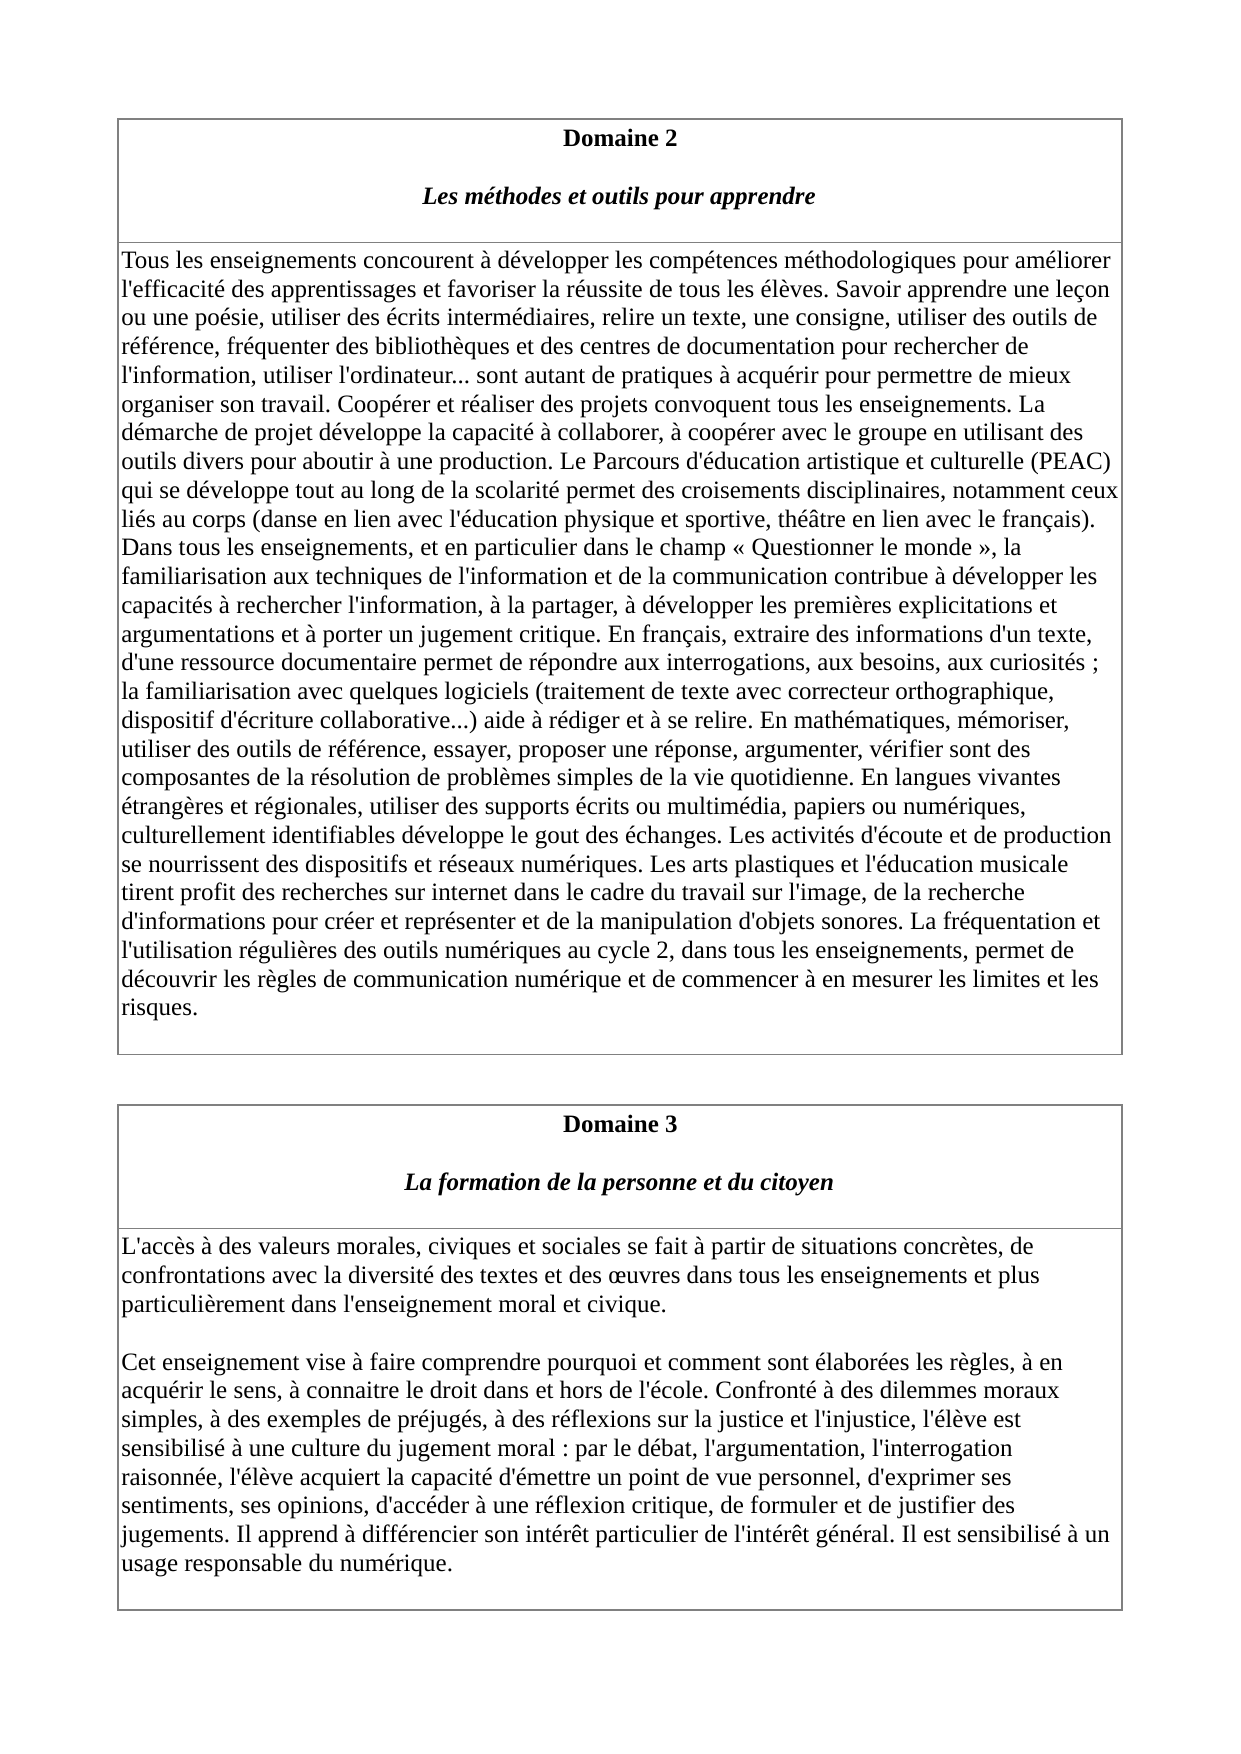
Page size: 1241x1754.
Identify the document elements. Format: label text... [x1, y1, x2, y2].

table_cell L'accès à des valeurs morales, civiques et sociales se fait à partir de situations concrètes, de confrontations avec la diversité des textes et des œuvres dans tous les enseignements et plus particulièrement dans l'enseignement moral et civique. Cet enseignement vise à faire comprendre pourquoi et comment sont élaborées les règles, à en acquérir le sens, à connaitre le droit dans et hors de l'école. Confronté à des dilemmes moraux simples, à des exemples de préjugés, à des réflexions sur la justice et l'injustice, l'élève est sensibilisé à une culture du jugement moral : par le débat, l'argumentation, l'interrogation raisonnée, l'élève acquiert la capacité d'émettre un point de vue personnel, d'exprimer ses sentiments, ses opinions, d'accéder à une réflexion critique, de formuler et de justifier des jugements. Il apprend à différencier son intérêt particulier de l'intérêt général. Il est sensibilisé à un usage responsable du numérique. [119, 1229, 1121, 1609]
table_header Domaine 2 Les méthodes et outils pour apprendre [119, 120, 1121, 242]
table_cell Tous les enseignements concourent à développer les compétences méthodologiques pour améliorer l'efficacité des apprentissages et favoriser la réussite de tous les élèves. Savoir apprendre une leçon ou une poésie, utiliser des écrits intermédiaires, relire un texte, une consigne, utiliser des outils de référence, fréquenter des bibliothèques et des centres de documentation pour rechercher de l'information, utiliser l'ordinateur... sont autant de pratiques à acquérir pour permettre de mieux organiser son travail. Coopérer et réaliser des projets convoquent tous les enseignements. La démarche de projet développe la capacité à collaborer, à coopérer avec le groupe en utilisant des outils divers pour aboutir à une production. Le Parcours d'éducation artistique et culturelle (PEAC) qui se développe tout au long de la scolarité permet des croisements disciplinaires, notamment ceux liés au corps (danse en lien avec l'éducation physique et sportive, théâtre en lien avec le français). Dans tous les enseignements, et en particulier dans le champ « Questionner le monde », la familiarisation aux techniques de l'information et de la communication contribue à développer les capacités à rechercher l'information, à la partager, à développer les premières explicitations et argumentations et à porter un jugement critique. En français, extraire des informations d'un texte, d'une ressource documentaire permet de répondre aux interrogations, aux besoins, aux curiosités ; la familiarisation avec quelques logiciels (traitement de texte avec correcteur orthographique, dispositif d'écriture collaborative...) aide à rédiger et à se relire. En mathématiques, mémoriser, utiliser des outils de référence, essayer, proposer une réponse, argumenter, vérifier sont des composantes de la résolution de problèmes simples de la vie quotidienne. En langues vivantes étrangères et régionales, utiliser des supports écrits ou multimédia, papiers ou numériques, culturellement identifiables développe le gout des échanges. Les activités d'écoute et de production se nourrissent des dispositifs et réseaux numériques. Les arts plastiques et l'éducation musicale tirent profit des recherches sur internet dans le cadre du travail sur l'image, de la recherche d'informations pour créer et représenter et de la manipulation d'objets sonores. La fréquentation et l'utilisation régulières des outils numériques au cycle 2, dans tous les enseignements, permet de découvrir les règles de communication numérique et de commencer à en mesurer les limites et les risques. [119, 243, 1121, 1054]
table_header Domaine 3 La formation de la personne et du citoyen [119, 1106, 1121, 1228]
